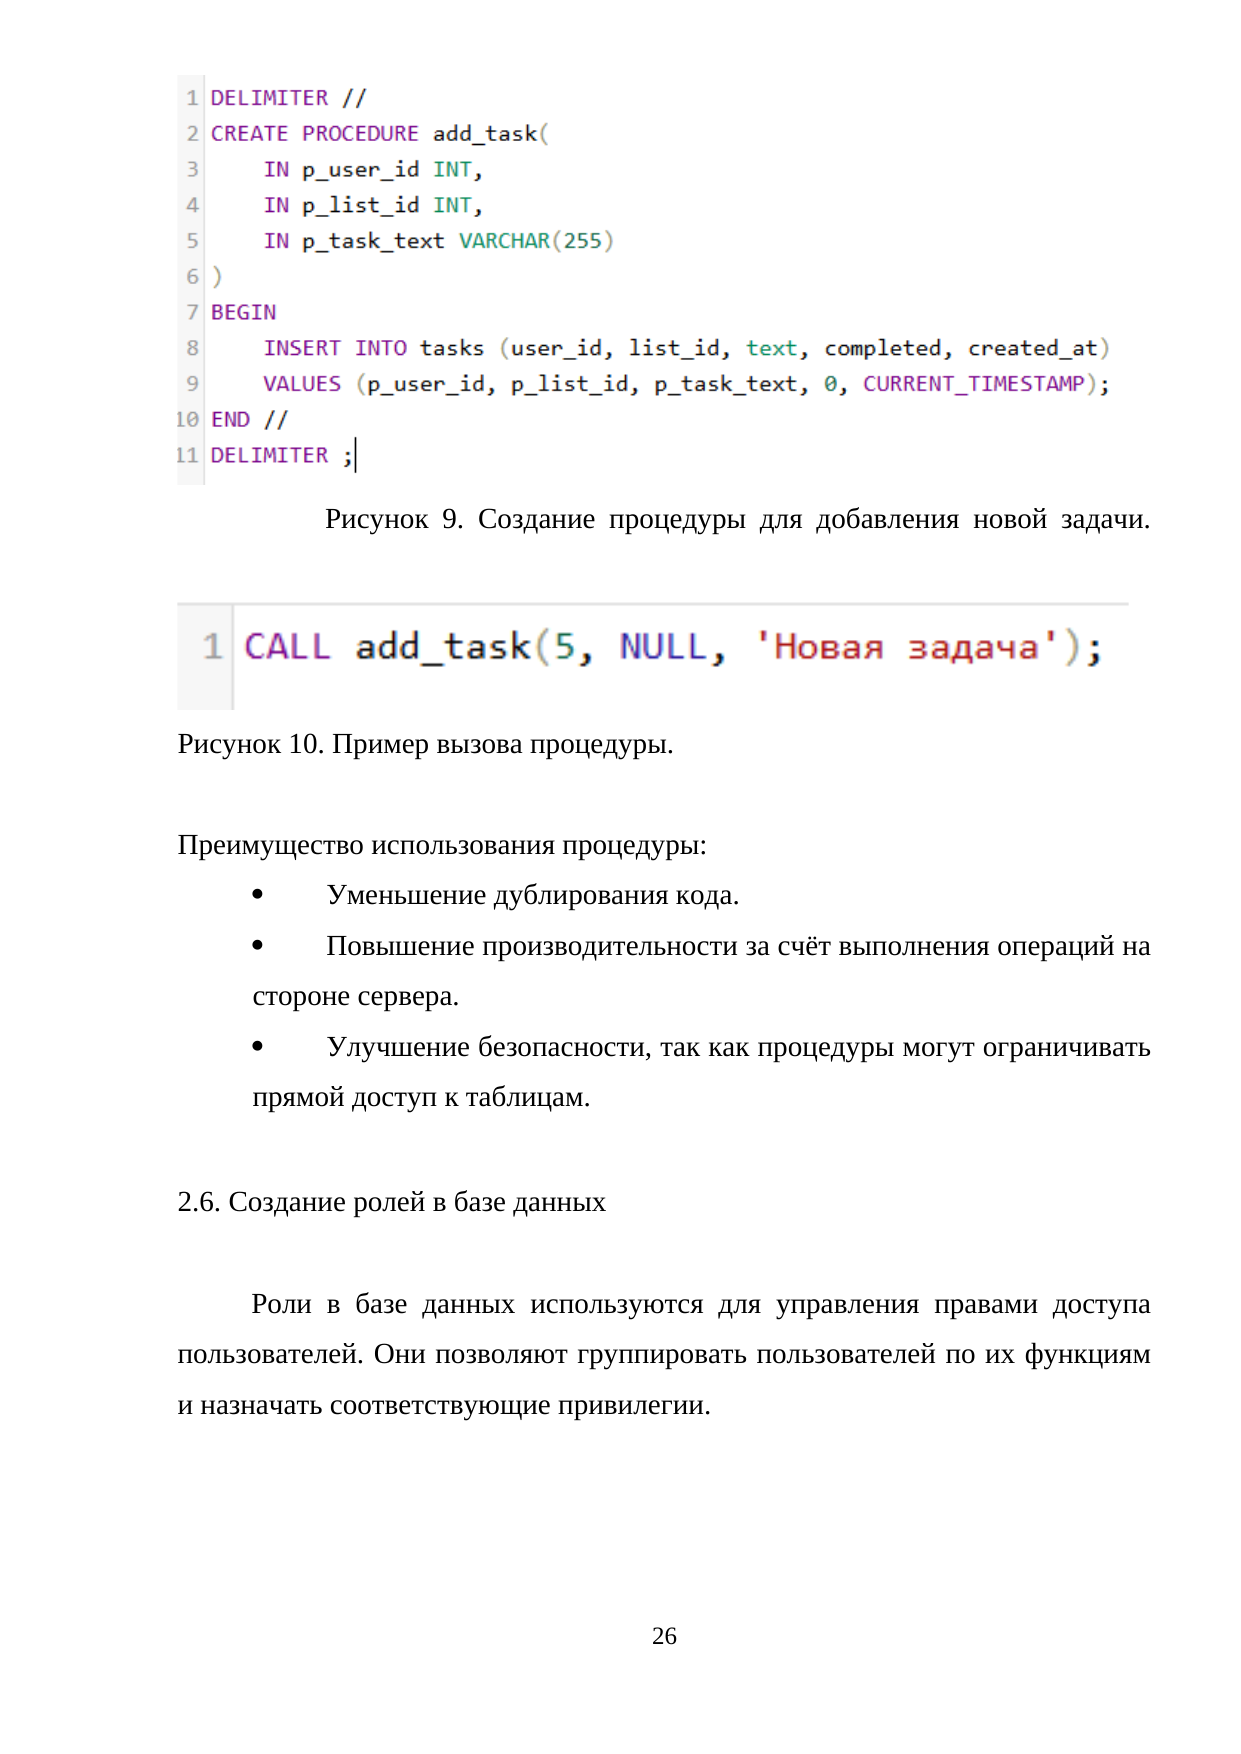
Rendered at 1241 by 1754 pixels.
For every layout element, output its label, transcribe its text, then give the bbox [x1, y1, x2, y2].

text Роли в базе данных используются для управления правами доступа пользователей. Они позволяют группировать пользователей по их функциям и назначать соответствующие привилегии. [177, 1286, 1152, 1421]
subtitle 2.6. Создание ролей в базе данных [177, 1184, 1152, 1217]
list Уменьшение дублирования кода. [252, 877, 1152, 911]
text Рисунок 9. Создание процедуры для добавления новой задачи. [177, 485, 1152, 710]
text Преимущество использования процедуры: [177, 827, 1152, 861]
list Повышение производительности за счёт выполнения операций на стороне сервера. [252, 928, 1152, 1012]
list Улучшение безопасности, так как процедуры могут ограничивать прямой доступ к таблицам. [252, 1029, 1152, 1113]
text Рисунок 10. Пример вызова процедуры. [177, 727, 1152, 760]
